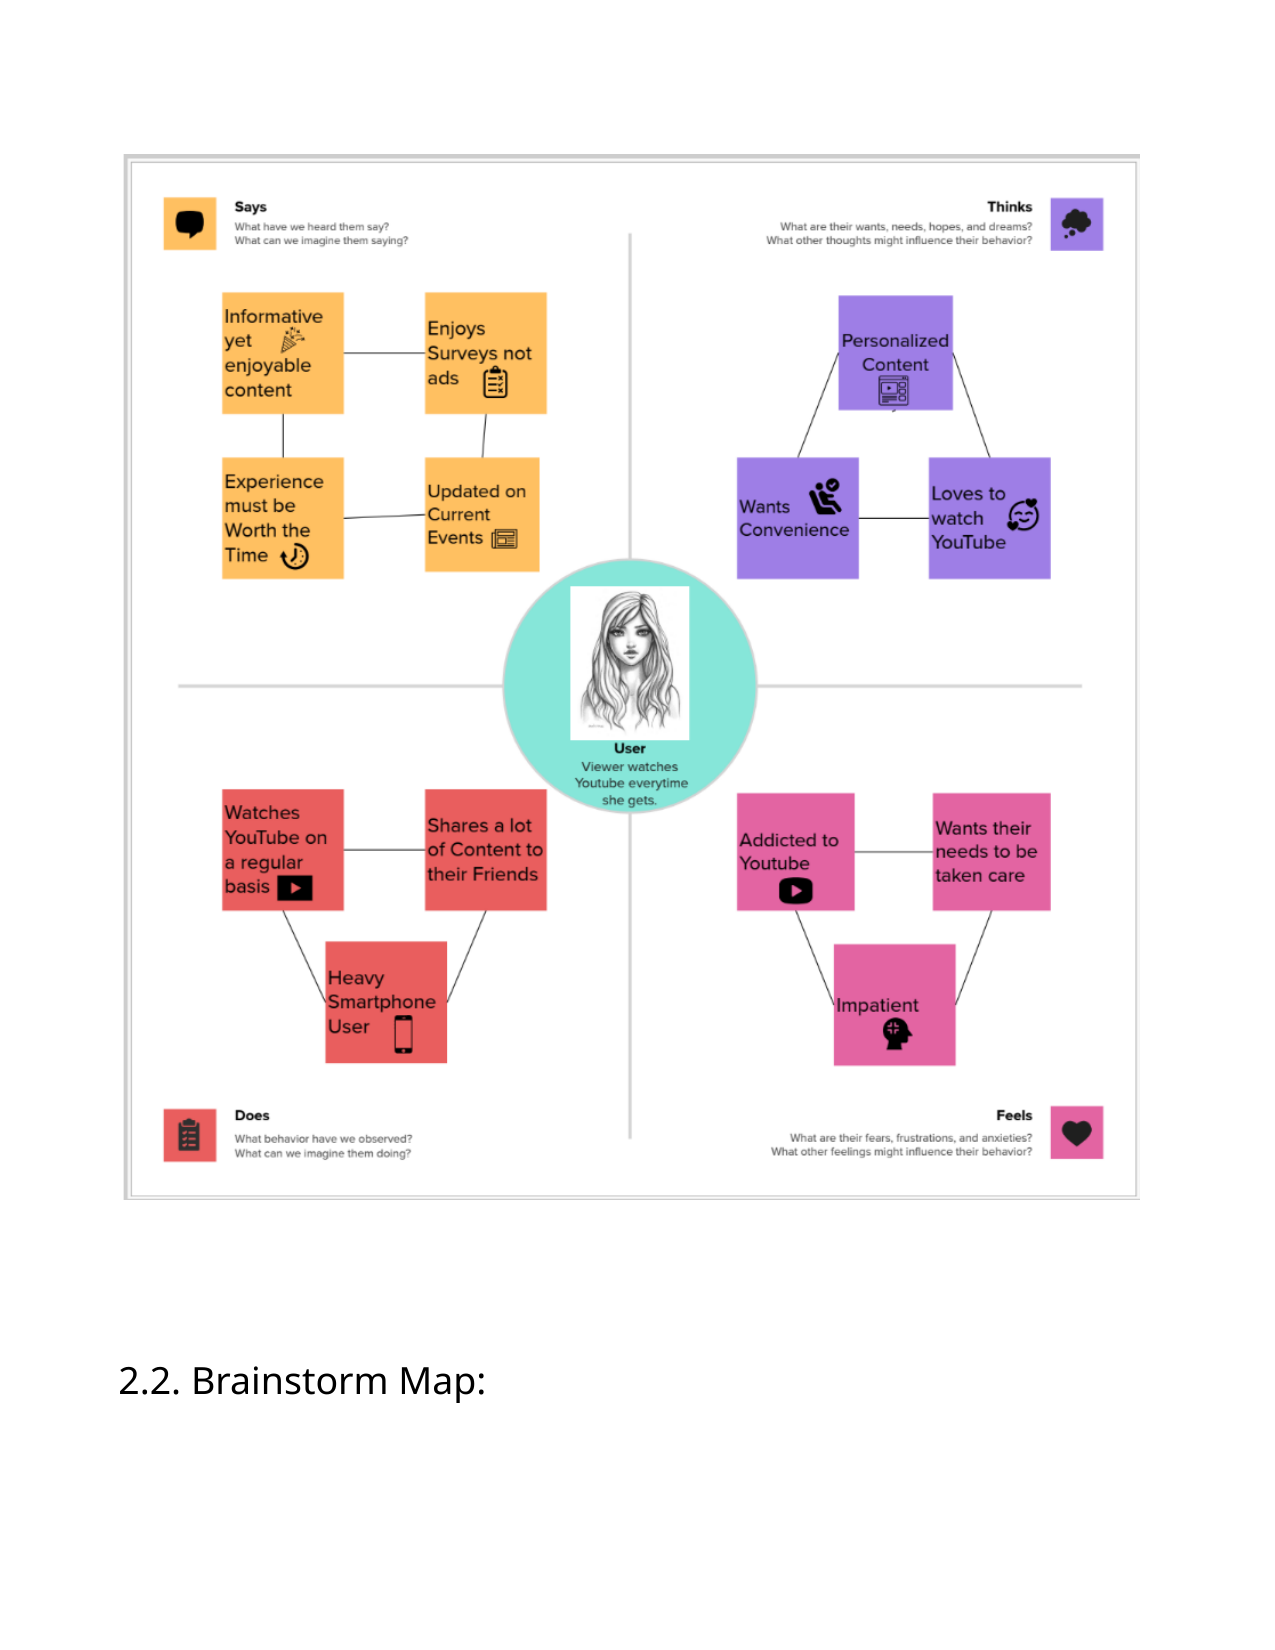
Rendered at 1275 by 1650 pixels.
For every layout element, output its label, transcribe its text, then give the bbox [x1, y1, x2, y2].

picture [123, 154, 1140, 1200]
text 2.2. Brainstorm Map: [118, 1354, 1157, 1405]
